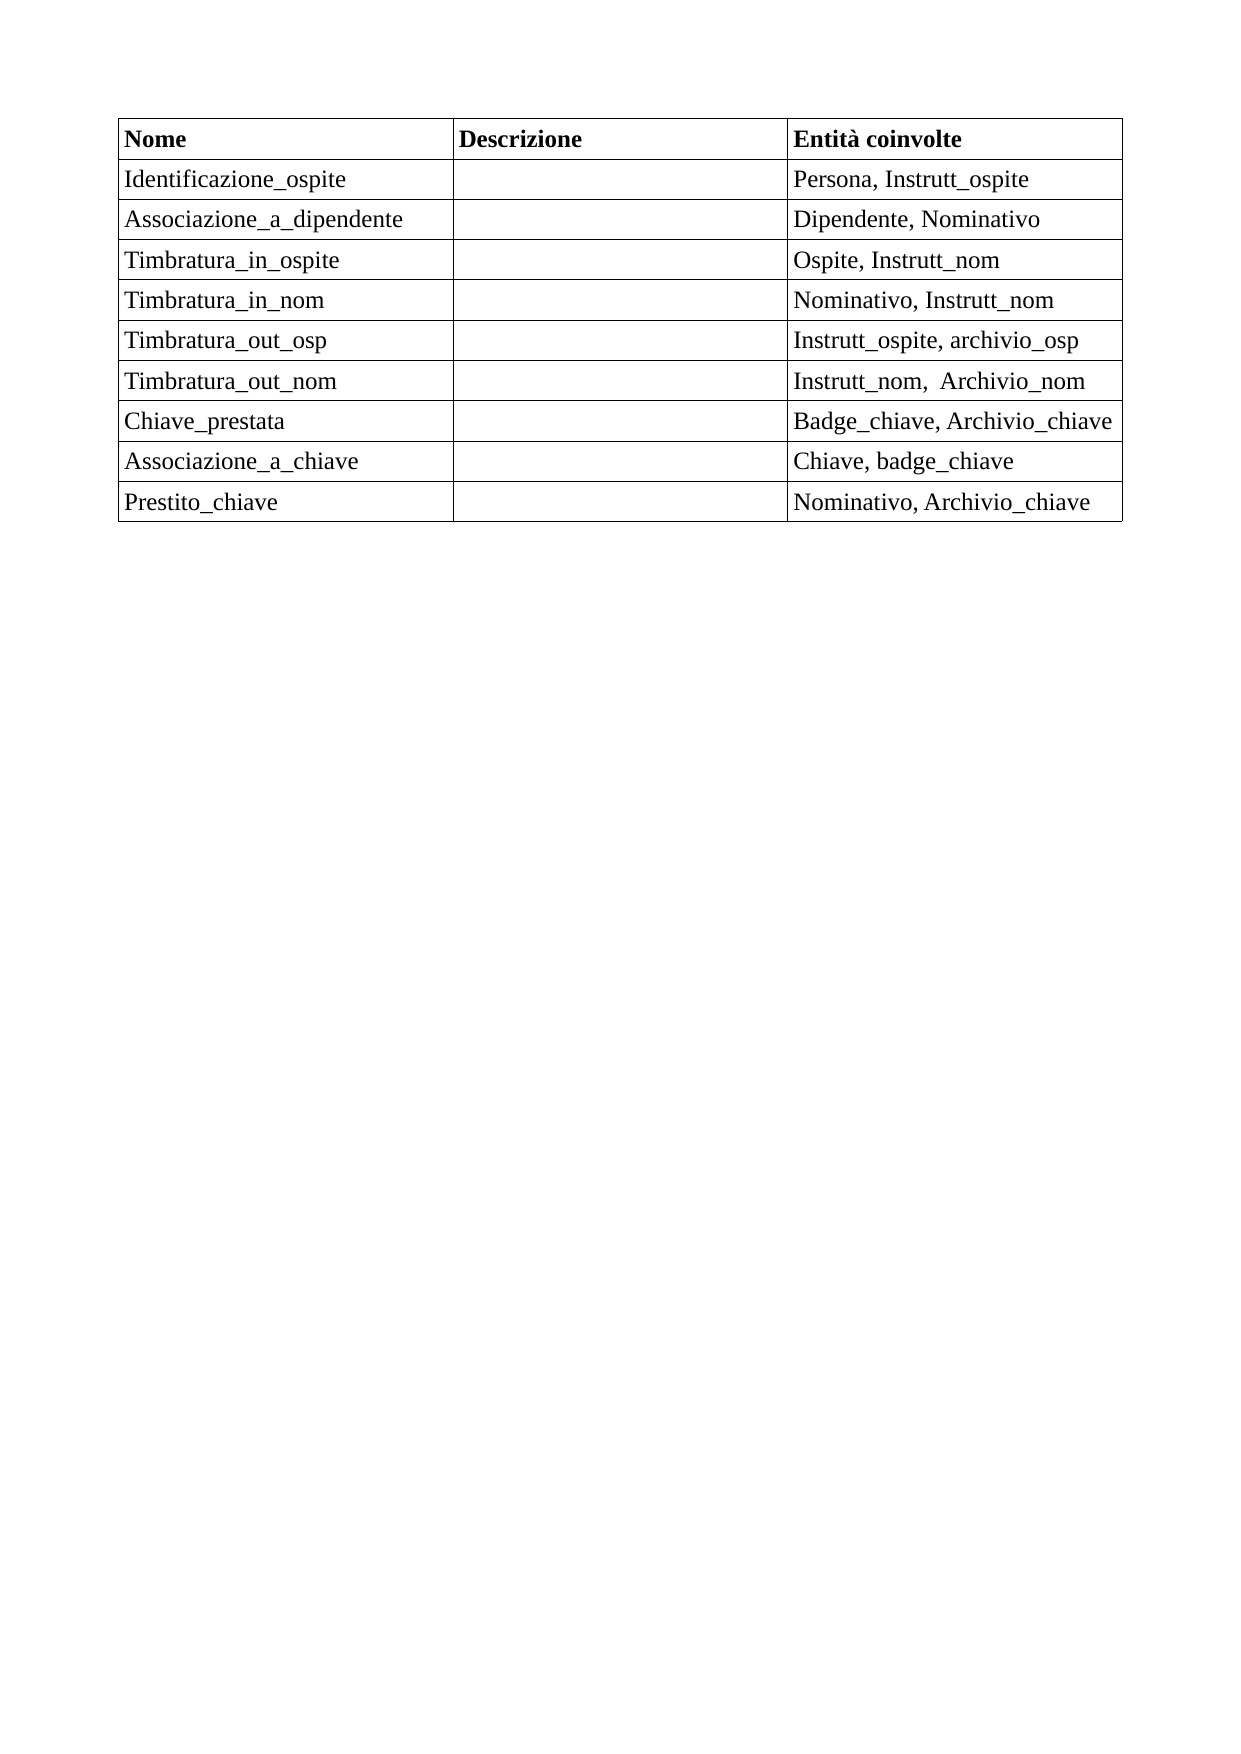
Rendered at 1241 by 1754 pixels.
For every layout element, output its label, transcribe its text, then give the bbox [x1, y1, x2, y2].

table_cell [454, 321, 787, 360]
table_header Nome [119, 119, 453, 158]
table_cell [454, 482, 787, 521]
table_cell [454, 442, 787, 481]
table_cell Prestito_chiave [119, 482, 453, 521]
table_cell Timbratura_out_nom [119, 361, 453, 400]
table_cell Instrutt_nom, Archivio_nom [788, 361, 1122, 400]
table_header Entità coinvolte [788, 119, 1122, 158]
table_cell [454, 200, 787, 239]
table_cell Associazione_a_dipendente [119, 200, 453, 239]
table_cell Identificazione_ospite [119, 160, 453, 199]
table_header Descrizione [454, 119, 787, 158]
table_cell Chiave, badge_chiave [788, 442, 1122, 481]
table_cell [454, 401, 787, 441]
table_cell Timbratura_in_ospite [119, 240, 453, 279]
table_cell Badge_chiave, Archivio_chiave [788, 401, 1122, 441]
table_cell Ospite, Instrutt_nom [788, 240, 1122, 279]
table_cell Timbratura_out_osp [119, 321, 453, 360]
table_cell Persona, Instrutt_ospite [788, 160, 1122, 199]
table_cell [454, 280, 787, 320]
table_cell Associazione_a_chiave [119, 442, 453, 481]
table_cell Timbratura_in_nom [119, 280, 453, 320]
table_cell Chiave_prestata [119, 401, 453, 441]
table_cell Instrutt_ospite, archivio_osp [788, 321, 1122, 360]
table_cell Nominativo, Archivio_chiave [788, 482, 1122, 521]
table_cell [454, 240, 787, 279]
table_cell Dipendente, Nominativo [788, 200, 1122, 239]
table_cell [454, 361, 787, 400]
table_cell Nominativo, Instrutt_nom [788, 280, 1122, 320]
table_cell [454, 160, 787, 199]
